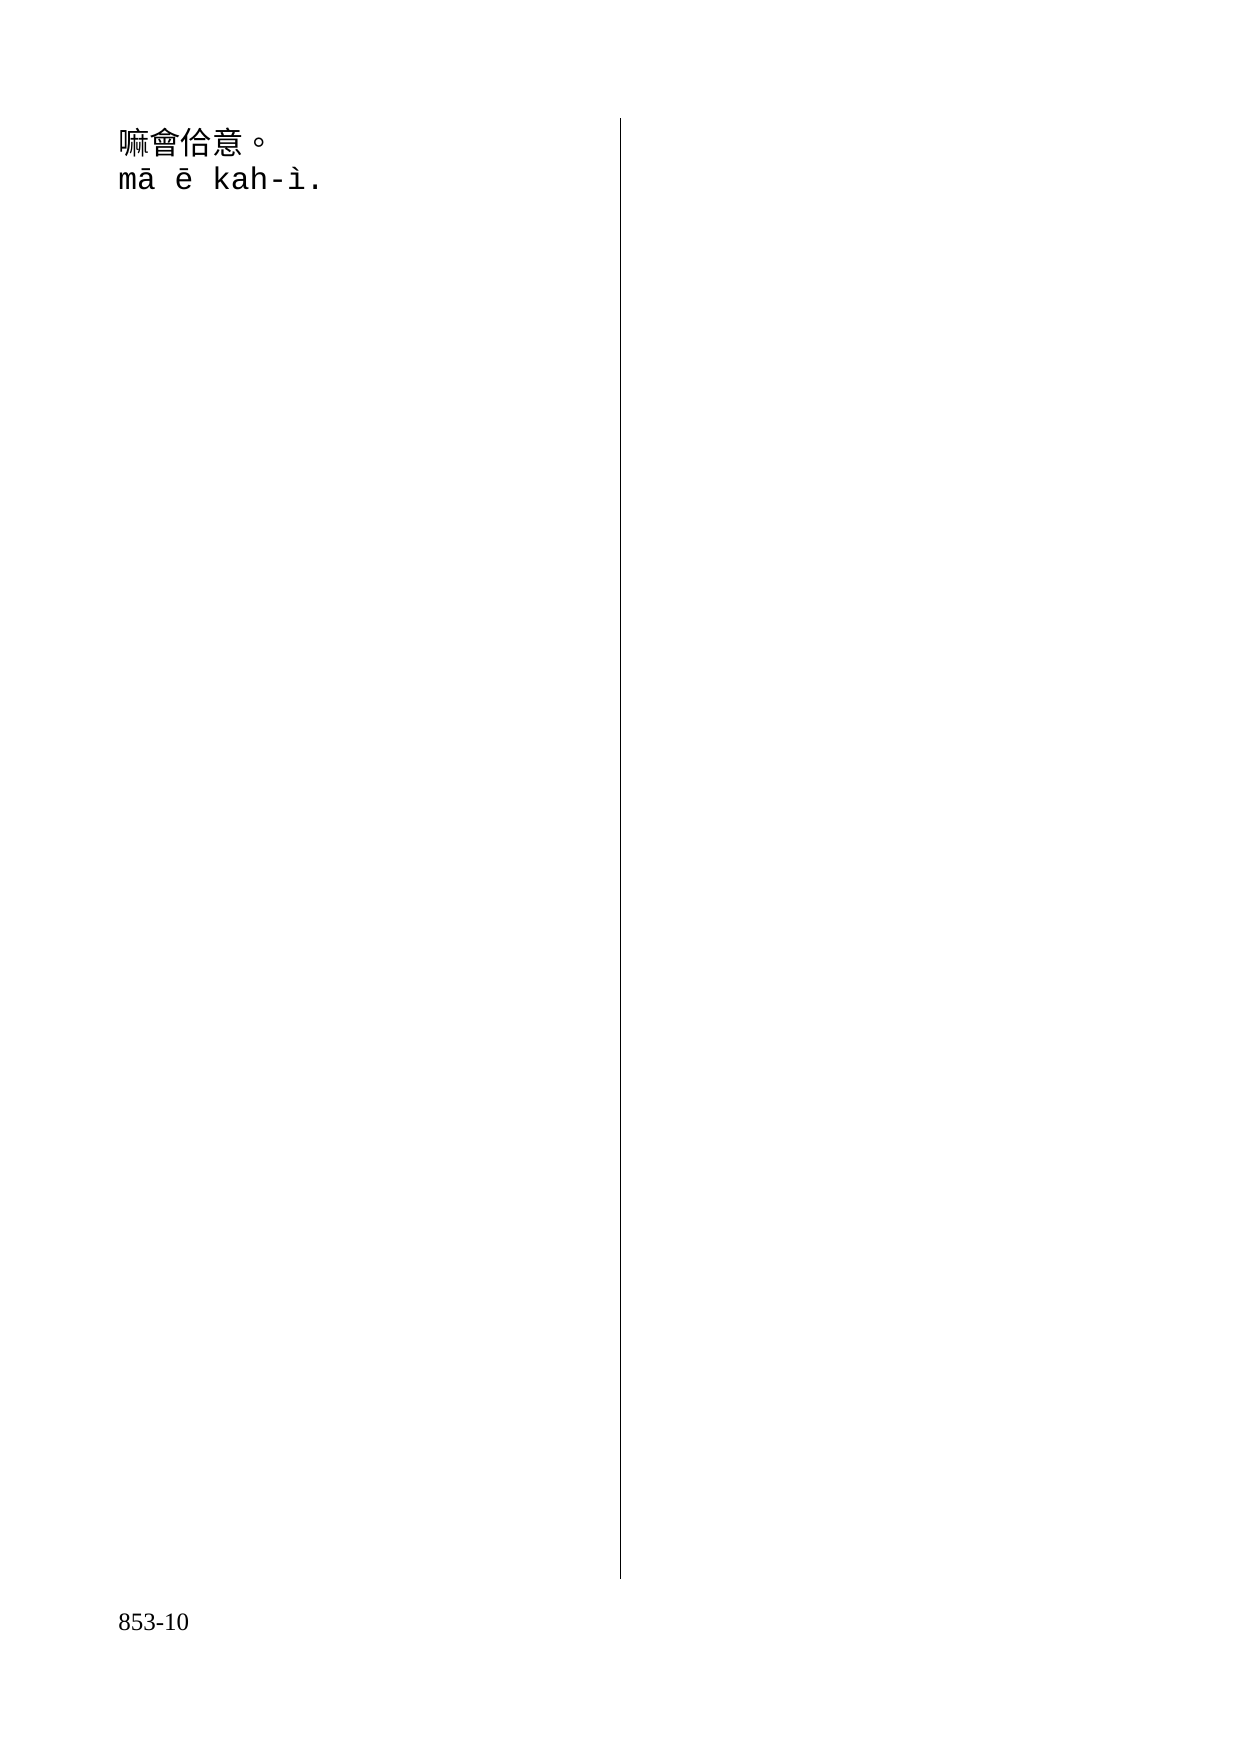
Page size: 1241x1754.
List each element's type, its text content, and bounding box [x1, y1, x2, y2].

text mā ē kah-ì. [118, 163, 618, 199]
text 嘛會佮意。 [118, 118, 618, 163]
